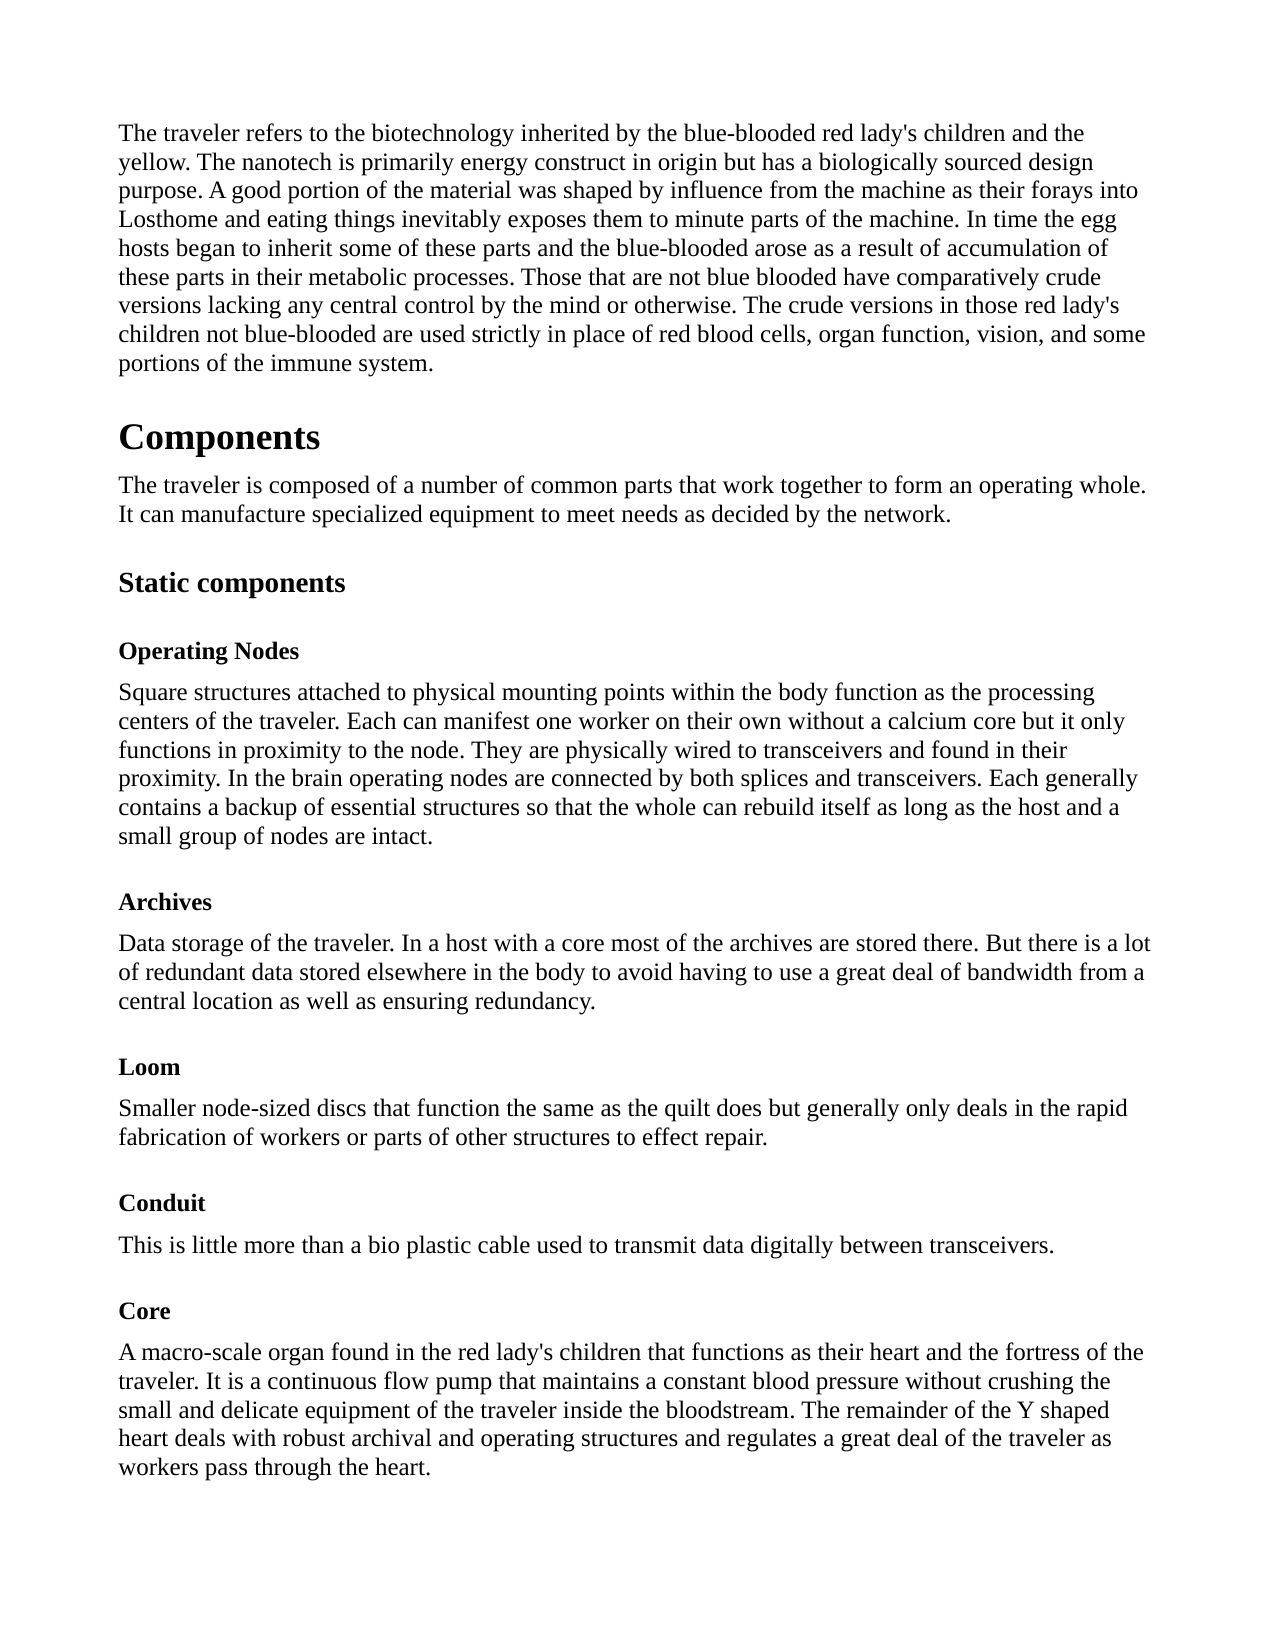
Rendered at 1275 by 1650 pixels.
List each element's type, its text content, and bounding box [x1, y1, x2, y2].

subtitle Conduit [118, 1188, 1157, 1217]
text The traveler is composed of a number of common parts that work together to form an operating whole. It can manufacture specialized equipment to meet needs as decided by the network. [118, 470, 1157, 527]
text This is little more than a bio plastic cable used to transmit data digitally between transceivers. [118, 1230, 1157, 1258]
text Smaller node-sized discs that function the same as the quilt does but generally only deals in the rapid fabrication of workers or parts of other structures to effect repair. [118, 1093, 1157, 1151]
subtitle Static components [118, 565, 1157, 598]
subtitle Components [118, 414, 1157, 457]
text Square structures attached to physical mounting points within the body function as the processing centers of the traveler. Each can manifest one worker on their own without a calcium core but it only functions in proximity to the node. They are physically wired to transceivers and found in their proximity. In the brain operating nodes are connected by both splices and transceivers. Each generally contains a backup of essential structures so that the whole can rebuild itself as long as the host and a small group of nodes are intact. [118, 677, 1157, 850]
subtitle Core [118, 1296, 1157, 1325]
subtitle Archives [118, 887, 1157, 916]
text Data storage of the traveler. In a host with a core most of the archives are stored there. But there is a lot of redundant data stored elsewhere in the body to avoid having to use a great deal of bandwidth from a central location as well as ensuring redundancy. [118, 928, 1157, 1015]
text The traveler refers to the biotechnology inherited by the blue-blooded red lady's children and the yellow. The nanotech is primarily energy construct in origin but has a biologically sourced design purpose. A good portion of the material was shaped by influence from the machine as their forays into Losthome and eating things inevitably exposes them to minute parts of the machine. In time the egg hosts began to inherit some of these parts and the blue-blooded arose as a result of accumulation of these parts in their metabolic processes. Those that are not blue blooded have comparatively crude versions lacking any central control by the mind or otherwise. The crude versions in those red lady's children not blue-blooded are used strictly in place of red blood cells, organ function, vision, and some portions of the immune system. [118, 118, 1157, 377]
subtitle Operating Nodes [118, 636, 1157, 665]
text A macro-scale organ found in the red lady's children that functions as their heart and the fortress of the traveler. It is a continuous flow pump that maintains a constant blood pressure without crushing the small and delicate equipment of the traveler inside the bloodstream. The remainder of the Y shaped heart deals with robust archival and operating structures and regulates a great deal of the traveler as workers pass through the heart. [118, 1337, 1157, 1481]
subtitle Loom [118, 1052, 1157, 1081]
